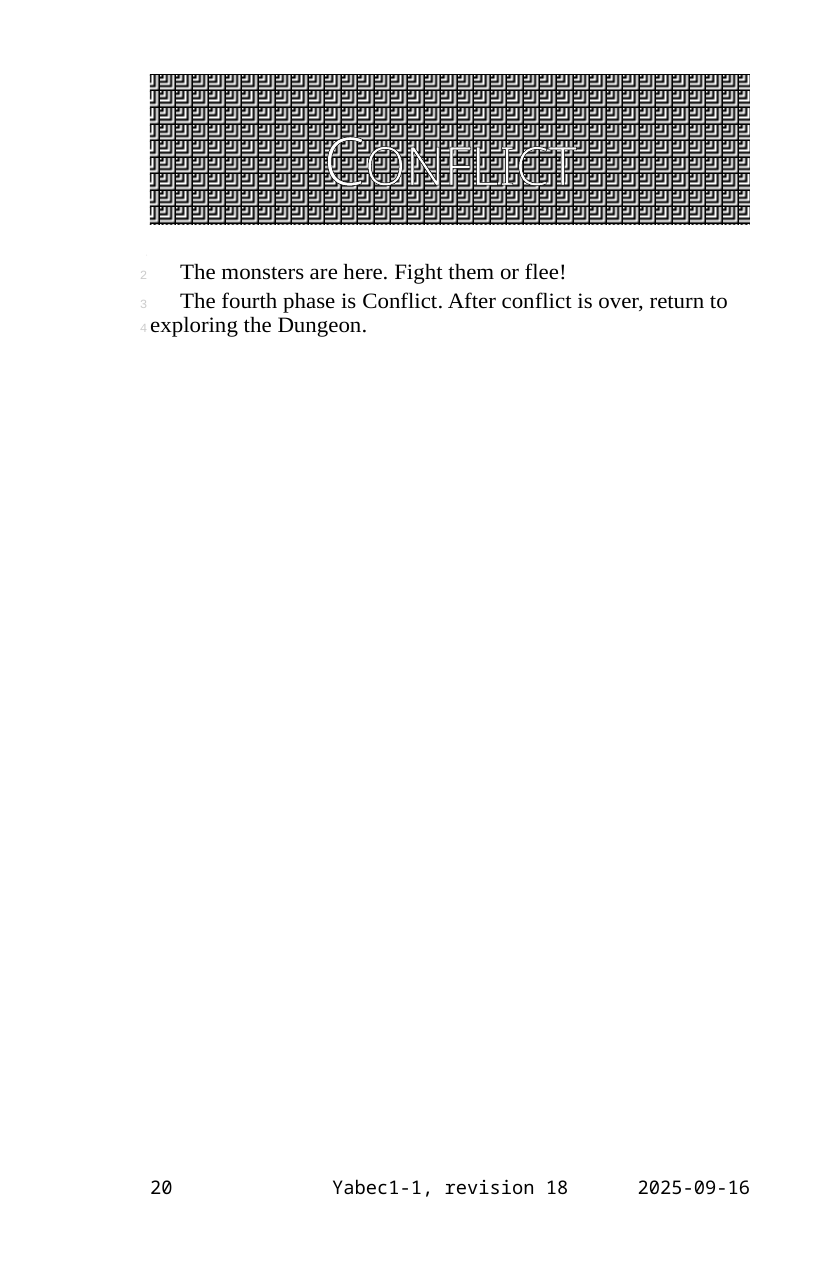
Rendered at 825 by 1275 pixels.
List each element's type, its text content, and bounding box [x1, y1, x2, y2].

picture [149, 74, 750, 225]
text The monsters are here. Fight them or flee! [150, 260, 750, 284]
text The fourth phase is Conflict. After conflict is over, return to exploring the Dungeon. [150, 290, 750, 337]
